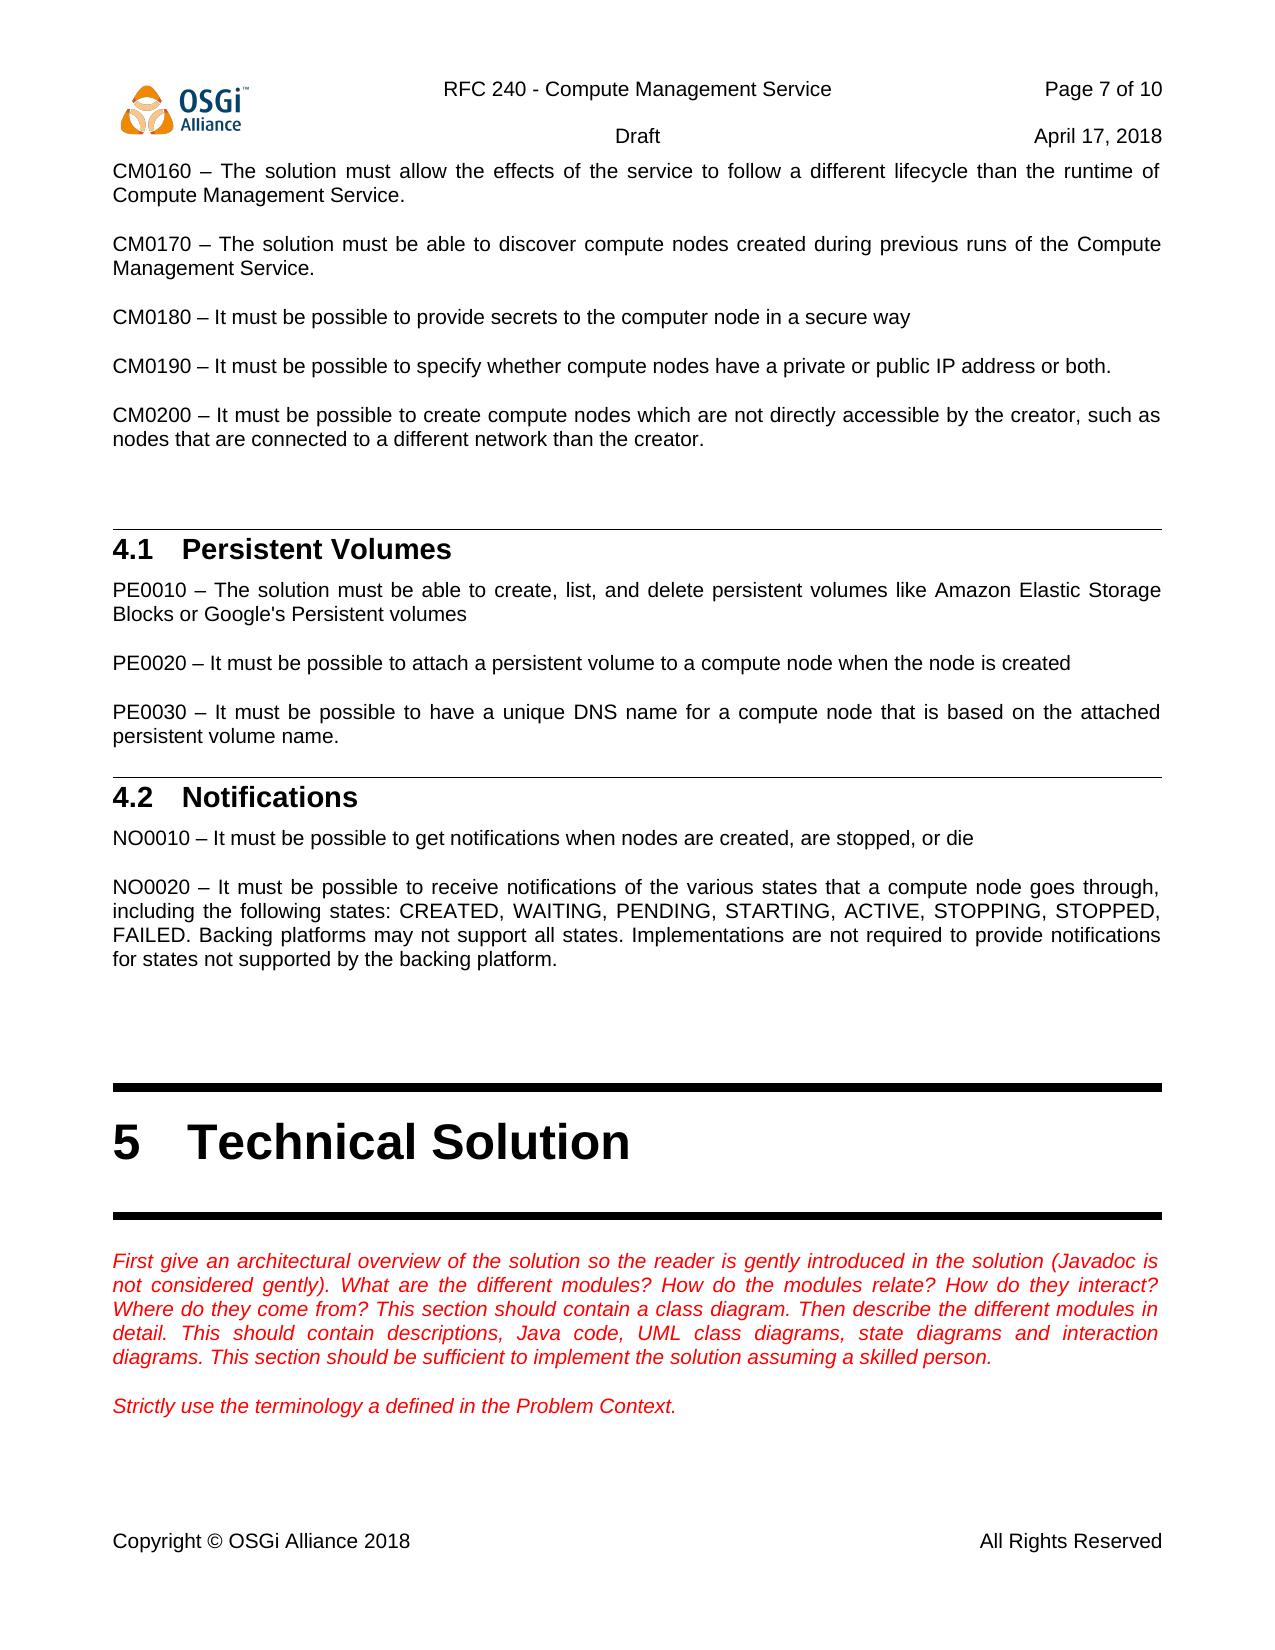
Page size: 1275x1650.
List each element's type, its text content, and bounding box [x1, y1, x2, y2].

text NO0010 – It must be possible to get notifications when nodes are created, are stopped, or die [112, 826, 1162, 850]
subtitle Persistent Volumes [112, 530, 1162, 565]
text CM0180 – It must be possible to provide secrets to the computer node in a secure way [112, 305, 1162, 329]
text PE0020 – It must be possible to attach a persistent volume to a compute node when the node is created [112, 651, 1162, 675]
text Strictly use the terminology a defined in the Problem Context. [112, 1394, 1162, 1418]
subtitle Technical Solution [112, 1084, 1162, 1220]
text CM0170 – The solution must be able to discover compute nodes created during previous runs of the Compute Management Service. [112, 232, 1162, 280]
text CM0160 – The solution must allow the effects of the service to follow a different lifecycle than the runtime of Compute Management Service. [112, 159, 1162, 207]
text CM0200 – It must be possible to create compute nodes which are not directly accessible by the creator, such as nodes that are connected to a different network than the creator. [112, 403, 1162, 451]
text PE0010 – The solution must be able to create, list, and delete persistent volumes like Amazon Elastic Storage Blocks or Google's Persistent volumes [112, 578, 1162, 626]
picture [113, 78, 257, 142]
subtitle Notifications [112, 778, 1162, 813]
text PE0030 – It must be possible to have a unique DNS name for a compute node that is based on the attached persistent volume name. [112, 700, 1162, 748]
text CM0190 – It must be possible to specify whether compute nodes have a private or public IP address or both. [112, 354, 1162, 378]
text First give an architectural overview of the solution so the reader is gently introduced in the solution (Javadoc is not considered gently). What are the different modules? How do the modules relate? How do they interact? Where do they come from? This section should contain a class diagram. Then describe the different modules in detail. This should contain descriptions, Java code, UML class diagrams, state diagrams and interaction diagrams. This section should be sufficient to implement the solution assuming a skilled person. [112, 1249, 1162, 1369]
text NO0020 – It must be possible to receive notifications of the various states that a compute node goes through, including the following states: CREATED, WAITING, PENDING, STARTING, ACTIVE, STOPPING, STOPPED, FAILED. Backing platforms may not support all states. Implementations are not required to provide notifications for states not supported by the backing platform. [112, 875, 1162, 971]
